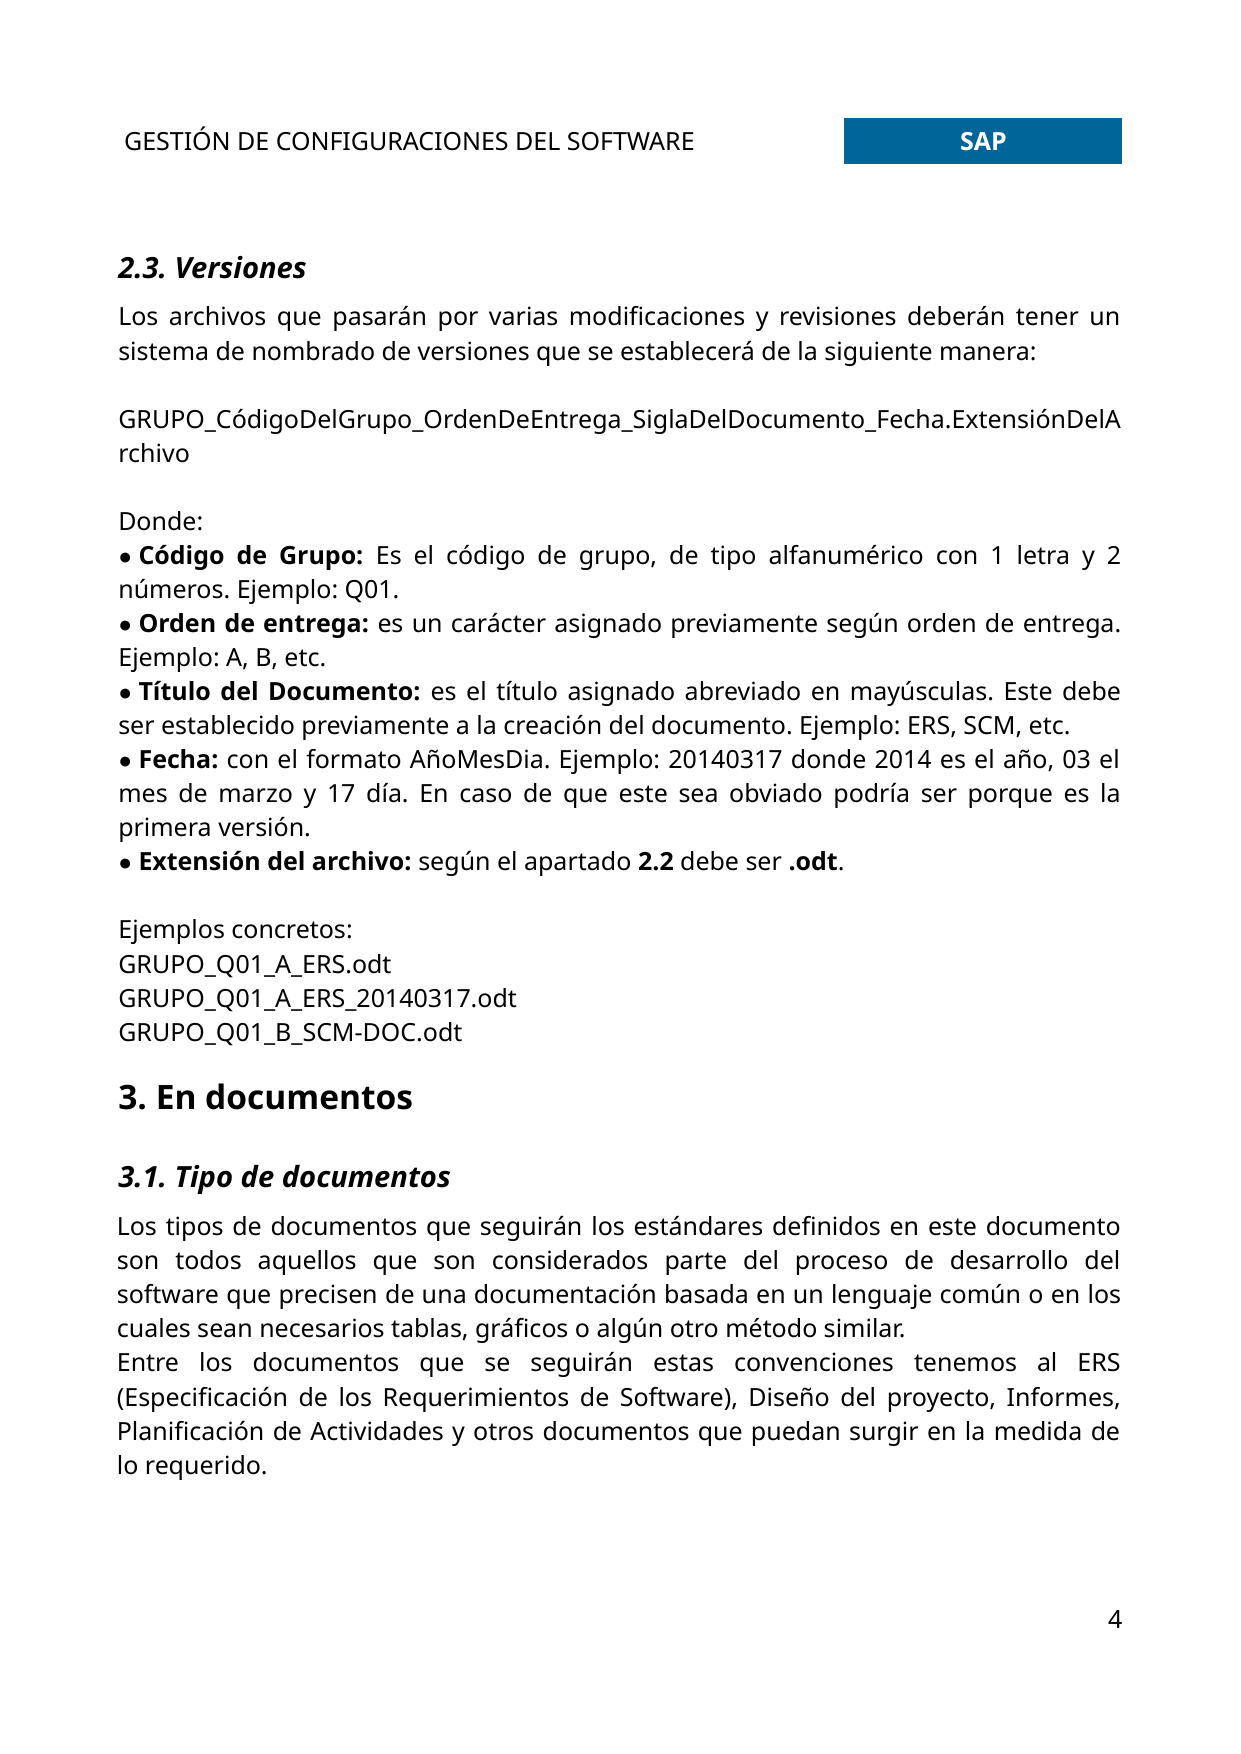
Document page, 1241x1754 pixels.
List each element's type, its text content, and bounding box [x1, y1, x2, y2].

list Orden de entrega: es un carácter asignado previamente según orden de entrega. Ejemplo: A, B, etc. [118, 606, 1122, 674]
text Los archivos que pasarán por varias modificaciones y revisiones deberán tener un sistema de nombrado de versiones que se establecerá de la siguiente manera: [118, 299, 1122, 367]
text GRUPO_Q01_A_ERS.odt [118, 946, 1122, 980]
list Título del Documento: es el título asignado abreviado en mayúsculas. Este debe ser establecido previamente a la creación del documento. Ejemplo: ERS, SCM, etc. [118, 674, 1122, 742]
text GRUPO_Q01_B_SCM-DOC.odt [118, 1014, 1122, 1048]
text GRUPO_CódigoDelGrupo_OrdenDeEntrega_SiglaDelDocumento_Fecha.ExtensiónDelArchivo [118, 401, 1122, 469]
text Entre los documentos que se seguirán estas convenciones tenemos al ERS (Especificación de los Requerimientos de Software), Diseño del proyecto, Informes, Planificación de Actividades y otros documentos que puedan surgir en la medida de lo requerido. [117, 1345, 1122, 1481]
subtitle 3.1. Tipo de documentos [118, 1157, 1122, 1196]
list Código de Grupo: Es el código de grupo, de tipo alfanumérico con 1 letra y 2 números. Ejemplo: Q01. [118, 537, 1122, 606]
text Donde: [118, 503, 1122, 537]
list Extensión del archivo: según el apartado 2.2 debe ser .odt. [118, 844, 1122, 878]
text Ejemplos concretos: [118, 912, 1122, 946]
text Los tipos de documentos que seguirán los estándares definidos en este documento son todos aquellos que son considerados parte del proceso de desarrollo del software que precisen de una documentación basada en un lenguaje común o en los cuales sean necesarios tablas, gráficos o algún otro método similar. [117, 1209, 1122, 1345]
subtitle 2.3. Versiones [118, 247, 1122, 287]
text GRUPO_Q01_A_ERS_20140317.odt [118, 980, 1122, 1014]
subtitle 3. En documentos [118, 1073, 1122, 1119]
list Fecha: con el formato AñoMesDia. Ejemplo: 20140317 donde 2014 es el año, 03 el mes de marzo y 17 día. En caso de que este sea obviado podría ser porque es la primera versión. [118, 742, 1122, 844]
